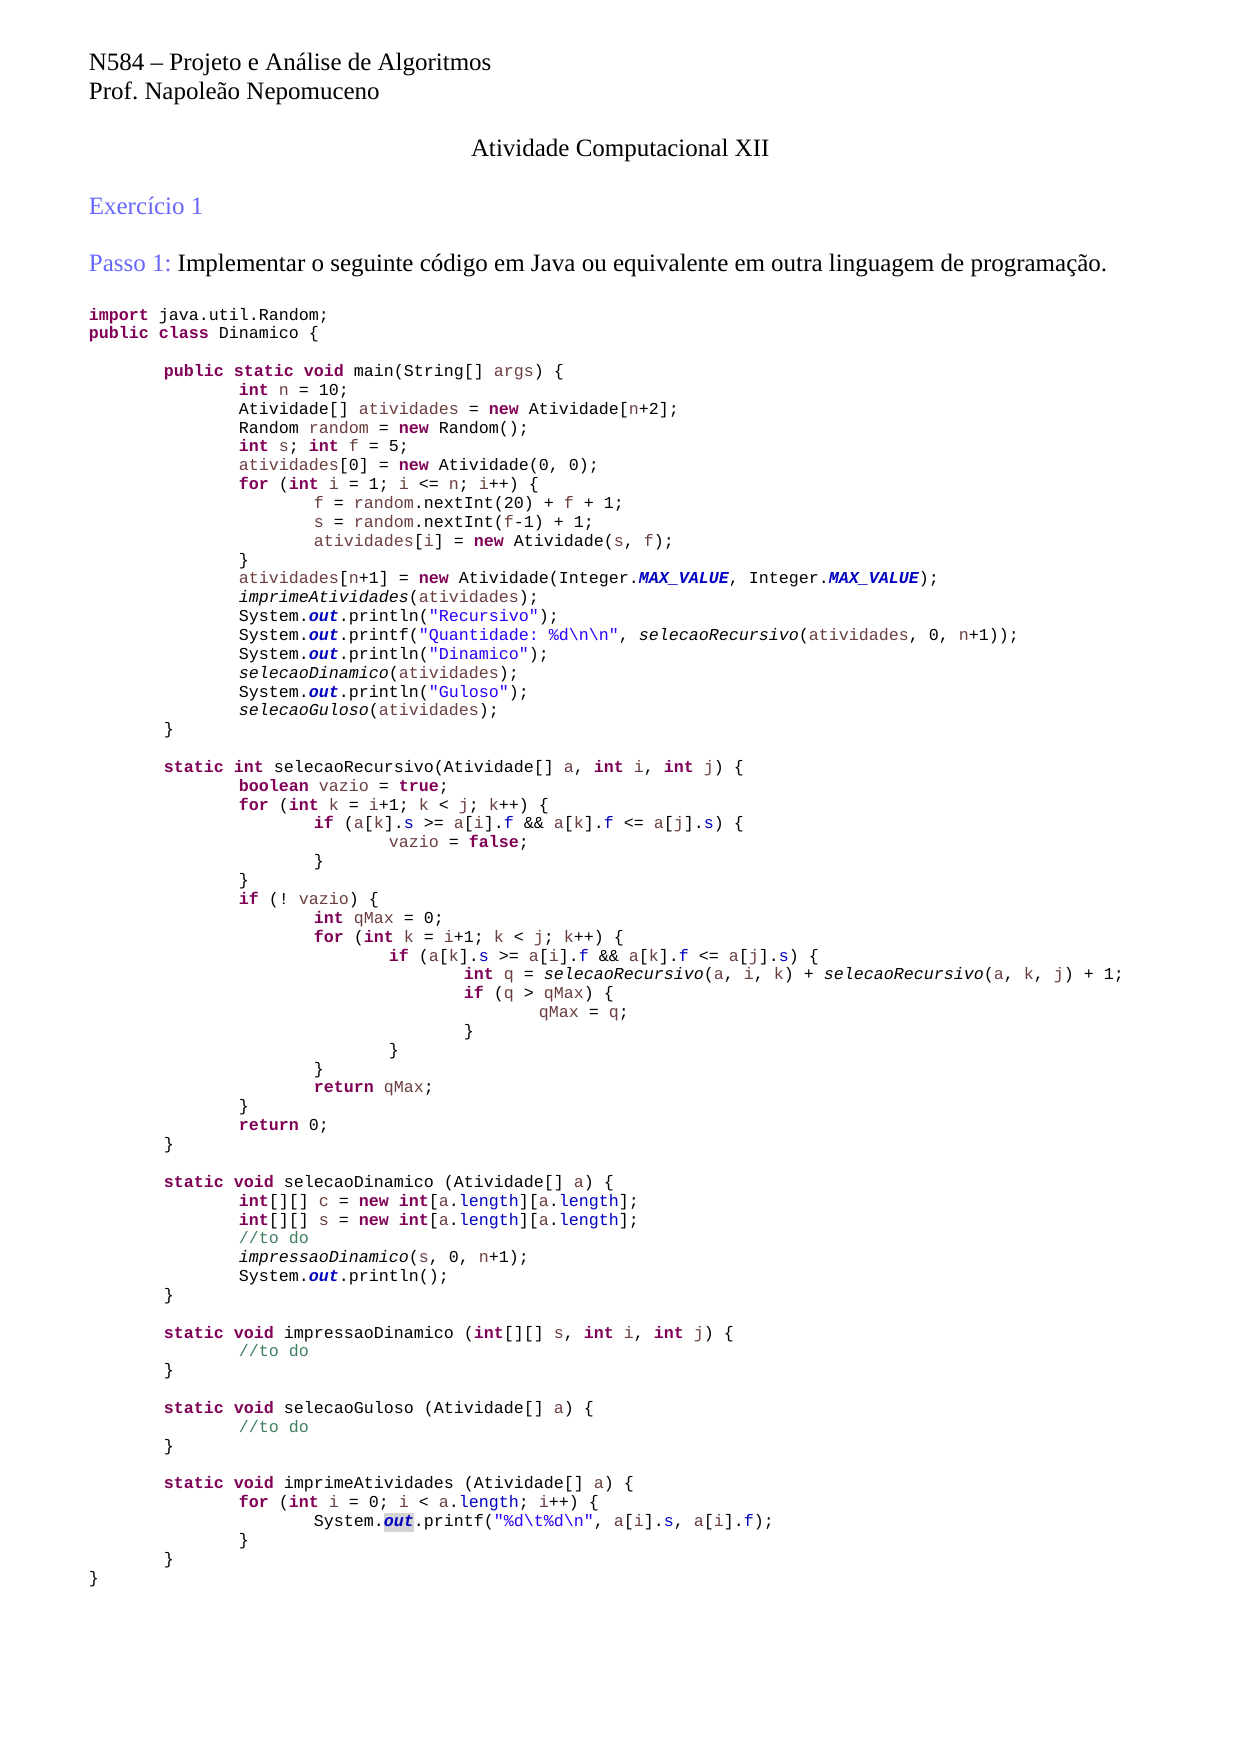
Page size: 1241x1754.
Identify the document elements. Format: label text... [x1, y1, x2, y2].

text int[][] s = new int[a.length][a.length]; [89, 1211, 1152, 1230]
text Atividade[] atividades = new Atividade[n+2]; [89, 400, 1152, 419]
text atividades[0] = new Atividade(0, 0); [89, 457, 1152, 476]
text impressaoDinamico(s, 0, n+1); [89, 1249, 1152, 1268]
text } [89, 1362, 1152, 1381]
text qMax = q; [89, 1004, 1152, 1022]
text Random random = new Random(); [89, 419, 1152, 438]
text f = random.nextInt(20) + f + 1; [89, 494, 1152, 513]
text public static void main(String[] args) { [89, 363, 1152, 381]
text } [89, 872, 1152, 891]
text static int selecaoRecursivo(Atividade[] a, int i, int j) { [89, 758, 1152, 777]
text } [89, 1437, 1152, 1456]
text } [89, 853, 1152, 872]
text System.out.println("Dinamico"); [89, 645, 1152, 664]
text int[][] c = new int[a.length][a.length]; [89, 1192, 1152, 1211]
text if (a[k].s >= a[i].f && a[k].f <= a[j].s) { [89, 947, 1152, 966]
text for (int i = 0; i < a.length; i++) { [89, 1494, 1152, 1513]
text } [89, 1286, 1152, 1305]
text System.out.println(); [89, 1268, 1152, 1286]
text Exercício 1 [89, 191, 1152, 220]
text imprimeAtividades(atividades); [89, 589, 1152, 608]
text } [89, 551, 1152, 570]
text } [89, 1550, 1152, 1569]
text import java.util.Random; [89, 306, 1152, 325]
text System.out.println("Guloso"); [89, 683, 1152, 702]
text for (int i = 1; i <= n; i++) { [89, 476, 1152, 494]
text } [89, 1098, 1152, 1117]
text } [89, 1060, 1152, 1079]
text int q = selecaoRecursivo(a, i, k) + selecaoRecursivo(a, k, j) + 1; [89, 966, 1152, 985]
text selecaoDinamico(atividades); [89, 664, 1152, 683]
text } [89, 1569, 1152, 1588]
text int qMax = 0; [89, 909, 1152, 928]
text static void impressaoDinamico (int[][] s, int i, int j) { [89, 1324, 1152, 1343]
text atividades[n+1] = new Atividade(Integer.MAX_VALUE, Integer.MAX_VALUE); [89, 570, 1152, 589]
text } [89, 721, 1152, 740]
text System.out.println("Recursivo"); [89, 608, 1152, 627]
text atividades[i] = new Atividade(s, f); [89, 532, 1152, 551]
text for (int k = i+1; k < j; k++) { [89, 796, 1152, 815]
text Atividade Computacional XII [89, 133, 1152, 162]
text for (int k = i+1; k < j; k++) { [89, 928, 1152, 947]
text System.out.printf("%d\t%d\n", a[i].s, a[i].f); [89, 1513, 1152, 1532]
text } [89, 1022, 1152, 1041]
text } [89, 1532, 1152, 1550]
text static void selecaoGuloso (Atividade[] a) { [89, 1399, 1152, 1418]
text static void imprimeAtividades (Atividade[] a) { [89, 1475, 1152, 1494]
text public class Dinamico { [89, 325, 1152, 344]
text boolean vazio = true; [89, 777, 1152, 796]
text selecaoGuloso(atividades); [89, 702, 1152, 721]
text return 0; [89, 1117, 1152, 1136]
text if (a[k].s >= a[i].f && a[k].f <= a[j].s) { [89, 815, 1152, 834]
text if (q > qMax) { [89, 985, 1152, 1004]
text //to do [89, 1343, 1152, 1362]
text return qMax; [89, 1079, 1152, 1098]
text int s; int f = 5; [89, 438, 1152, 457]
text int n = 10; [89, 381, 1152, 400]
text System.out.printf("Quantidade: %d\n\n", selecaoRecursivo(atividades, 0, n+1)); [89, 627, 1152, 645]
text //to do [89, 1230, 1152, 1249]
text Passo 1: Implementar o seguinte código em Java ou equivalente em outra linguagem de programação. [89, 248, 1152, 277]
text //to do [89, 1418, 1152, 1437]
text } [89, 1136, 1152, 1154]
text if (! vazio) { [89, 891, 1152, 909]
text vazio = false; [89, 834, 1152, 853]
text } [89, 1041, 1152, 1060]
text N584 – Projeto e Análise de Algoritmos [89, 47, 1152, 76]
text static void selecaoDinamico (Atividade[] a) { [89, 1173, 1152, 1192]
text Prof. Napoleão Nepomuceno [89, 76, 1152, 105]
text s = random.nextInt(f-1) + 1; [89, 513, 1152, 532]
